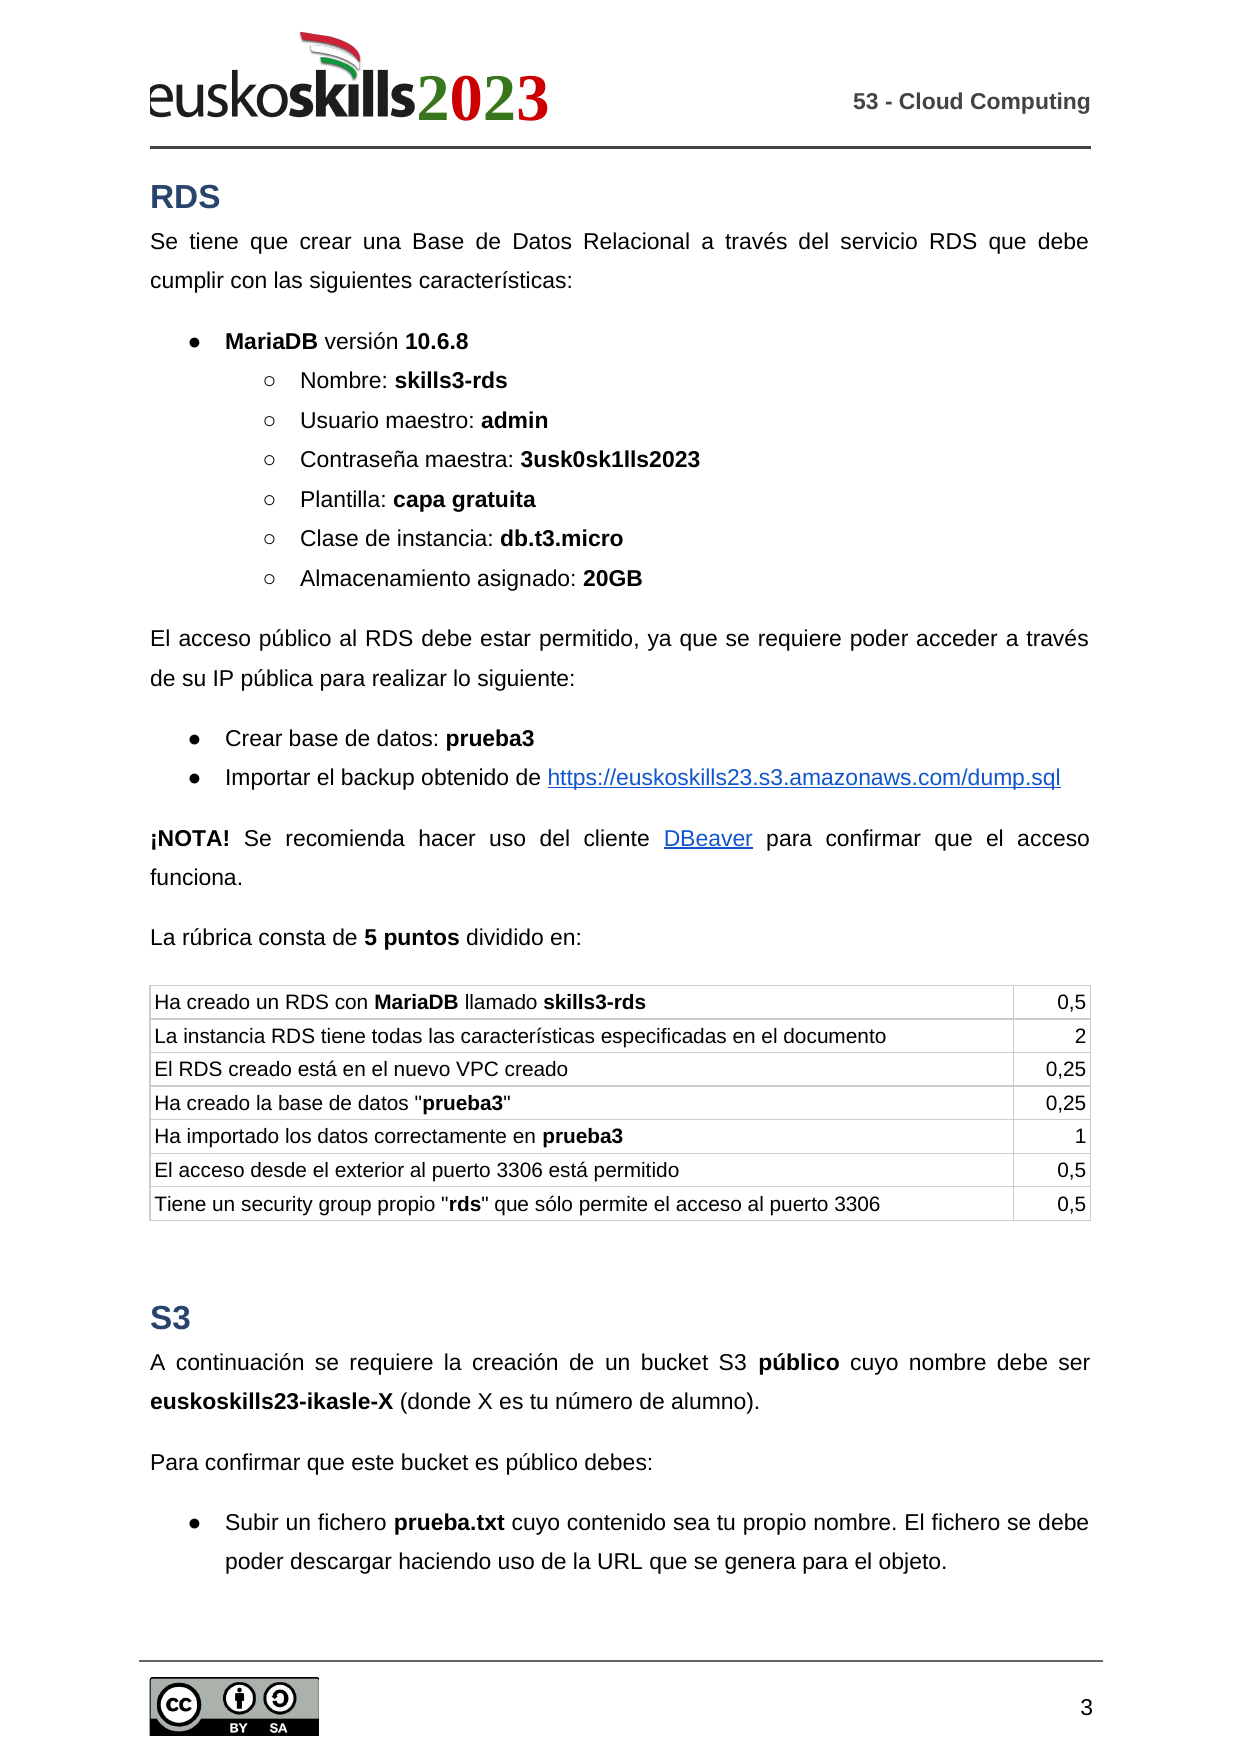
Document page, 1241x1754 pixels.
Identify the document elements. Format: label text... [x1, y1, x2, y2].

text El acceso público al RDS debe estar permitido, ya que se requiere poder acceder a través de su IP pública para realizar lo siguiente: [150, 625, 1090, 691]
table_cell El RDS creado está en el nuevo VPC creado [151, 1053, 1013, 1085]
table_cell Ha creado la base de datos "prueba3" [151, 1087, 1013, 1119]
list Usuario maestro: admin [262, 407, 1090, 433]
table_cell Ha importado los datos correctamente en prueba3 [151, 1120, 1013, 1152]
table_cell La instancia RDS tiene todas las características especificadas en el documento [151, 1020, 1013, 1052]
table_header Ha creado un RDS con MariaDB llamado skills3-rds [151, 986, 1013, 1018]
list Importar el backup obtenido de https://euskoskills23.s3.amazonaws.com/dump.sql [187, 764, 1090, 791]
text ¡NOTA! Se recomienda hacer uso del cliente DBeaver para confirmar que el acceso funciona. [150, 824, 1090, 890]
list Crear base de datos: prueba3 [187, 725, 1090, 751]
list Subir un fichero prueba.txt cuyo contenido sea tu propio nombre. El fichero se debe poder descargar haciendo uso de la URL que se genera para el objeto. [187, 1509, 1090, 1574]
text Se tiene que crear una Base de Datos Relacional a través del servicio RDS que debe cumplir con las siguientes características: [150, 228, 1090, 294]
list Almacenamiento asignado: 20GB [262, 565, 1090, 591]
text La rúbrica consta de 5 puntos dividido en: [150, 924, 1090, 951]
table_cell 0,25 [1014, 1053, 1090, 1085]
table_cell 1 [1014, 1120, 1090, 1152]
text A continuación se requiere la creación de un bucket S3 público cuyo nombre debe ser euskoskills23-ikasle-X (donde X es tu número de alumno). [150, 1349, 1090, 1414]
list Nombre: skills3-rds [262, 367, 1090, 394]
table_cell El acceso desde el exterior al puerto 3306 está permitido [151, 1154, 1013, 1186]
table_cell 0,5 [1014, 1154, 1090, 1186]
picture [150, 30, 417, 121]
table_cell 0,25 [1014, 1087, 1090, 1119]
list MariaDB versión 10.6.8 [187, 328, 1090, 354]
table_cell 2 [1014, 1020, 1090, 1052]
table_header 0,5 [1014, 986, 1090, 1018]
text Para confirmar que este bucket es público debes: [150, 1448, 1090, 1475]
subtitle S3 [150, 1298, 1090, 1336]
table_cell Tiene un security group propio "rds" que sólo permite el acceso al puerto 3306 [151, 1187, 1013, 1219]
list Contraseña maestra: 3usk0sk1lls2023 [262, 446, 1090, 473]
list Plantilla: capa gratuita [262, 486, 1090, 512]
list Clase de instancia: db.t3.micro [262, 525, 1090, 552]
subtitle RDS [150, 177, 1090, 216]
picture [149, 1677, 319, 1736]
table_cell 0,5 [1014, 1187, 1090, 1219]
